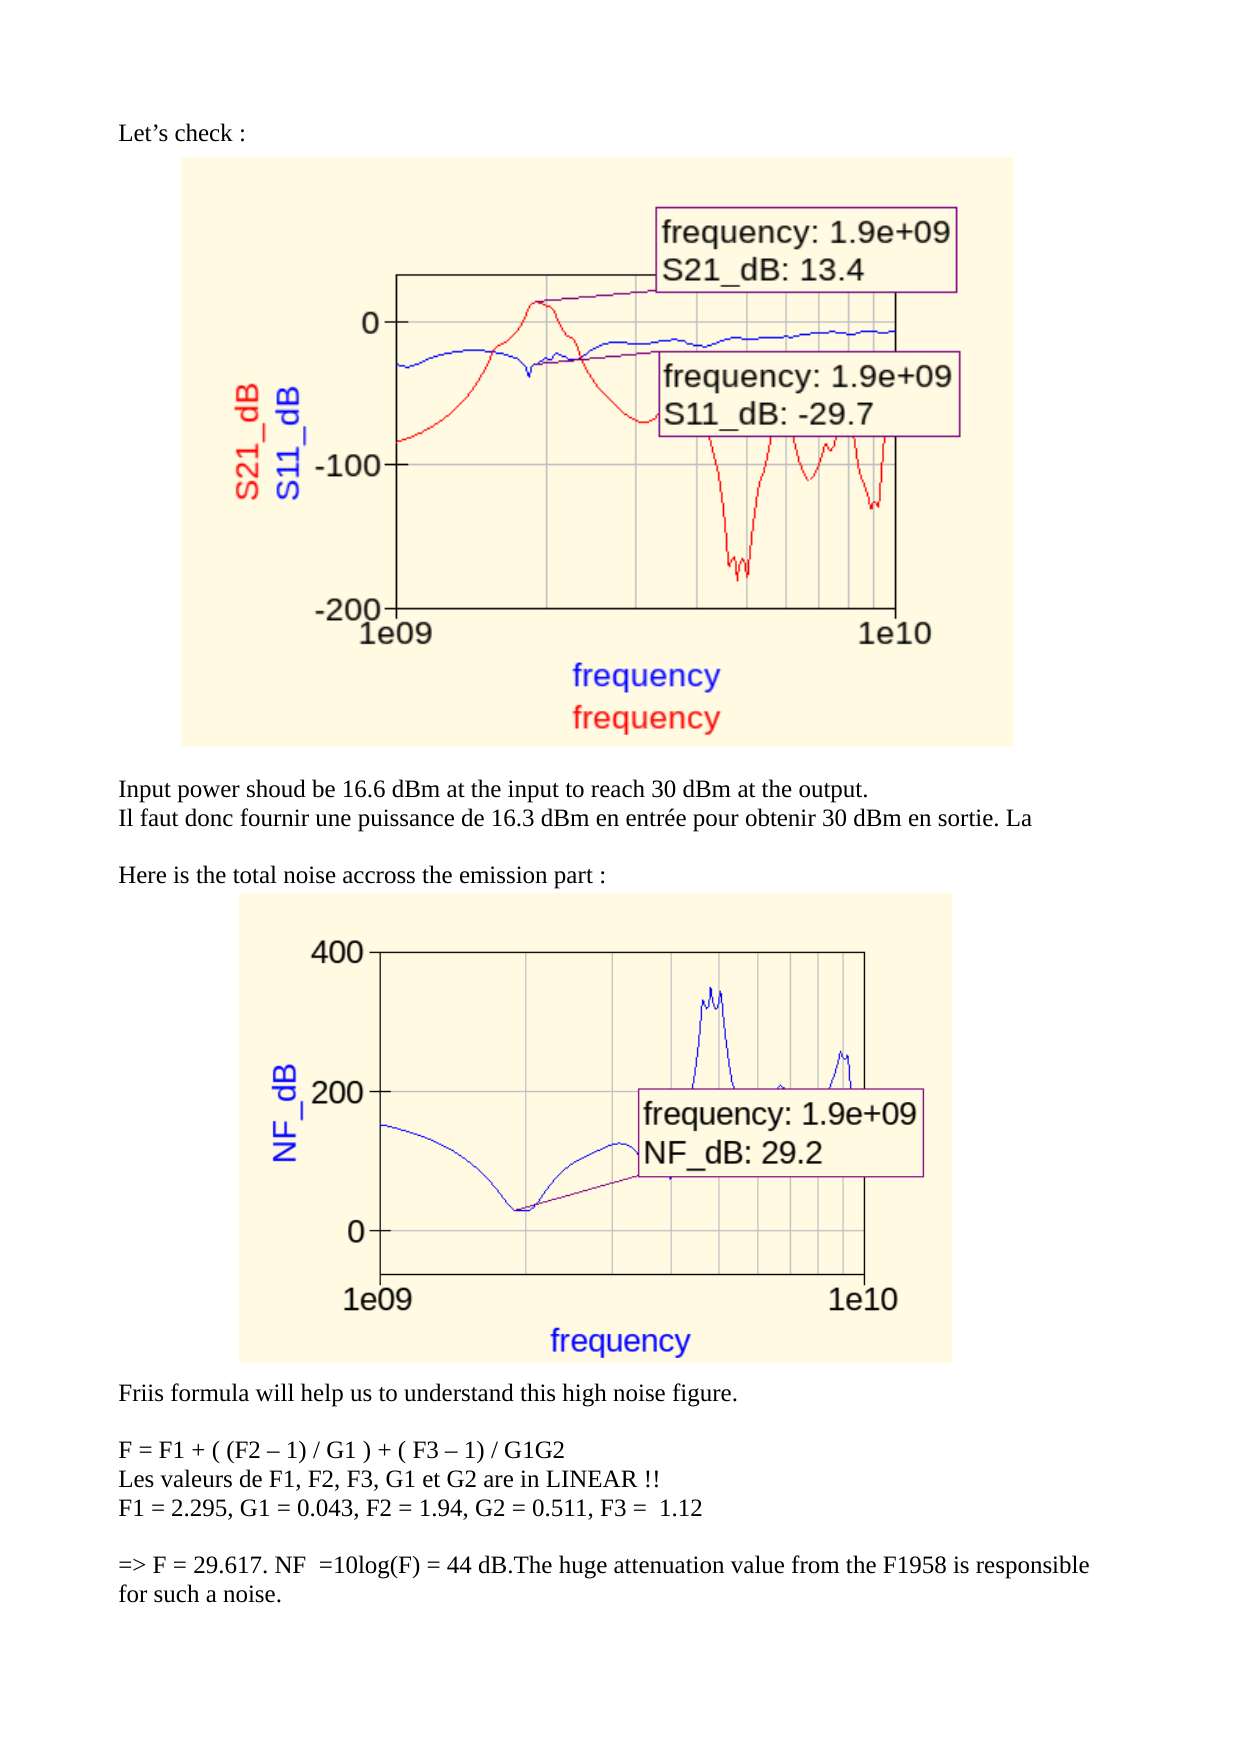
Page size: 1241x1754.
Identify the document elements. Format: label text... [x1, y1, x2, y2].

text F1 = 2.295, G1 = 0.043, F2 = 1.94, G2 = 0.511, F3 = 1.12 [118, 1493, 1122, 1521]
text Let’s check : [118, 118, 1122, 147]
picture [180, 157, 1014, 746]
text => F = 29.617. NF =10log(F) = 44 dB.The huge attenuation value from the F1958 is responsible for such a noise. [118, 1550, 1122, 1608]
text Friis formula will help us to understand this high noise figure. [118, 1378, 1122, 1406]
text Input power shoud be 16.6 dBm at the input to reach 30 dBm at the output. [118, 774, 1122, 803]
text Here is the total noise accross the emission part : [118, 860, 1122, 889]
text Il faut donc fournir une puissance de 16.3 dBm en entrée pour obtenir 30 dBm en sortie. La [118, 803, 1122, 831]
picture [238, 893, 953, 1363]
text Les valeurs de F1, F2, F3, G1 et G2 are in LINEAR !! [118, 1464, 1122, 1493]
text F = F1 + ( (F2 – 1) / G1 ) + ( F3 – 1) / G1G2 [118, 1435, 1122, 1464]
